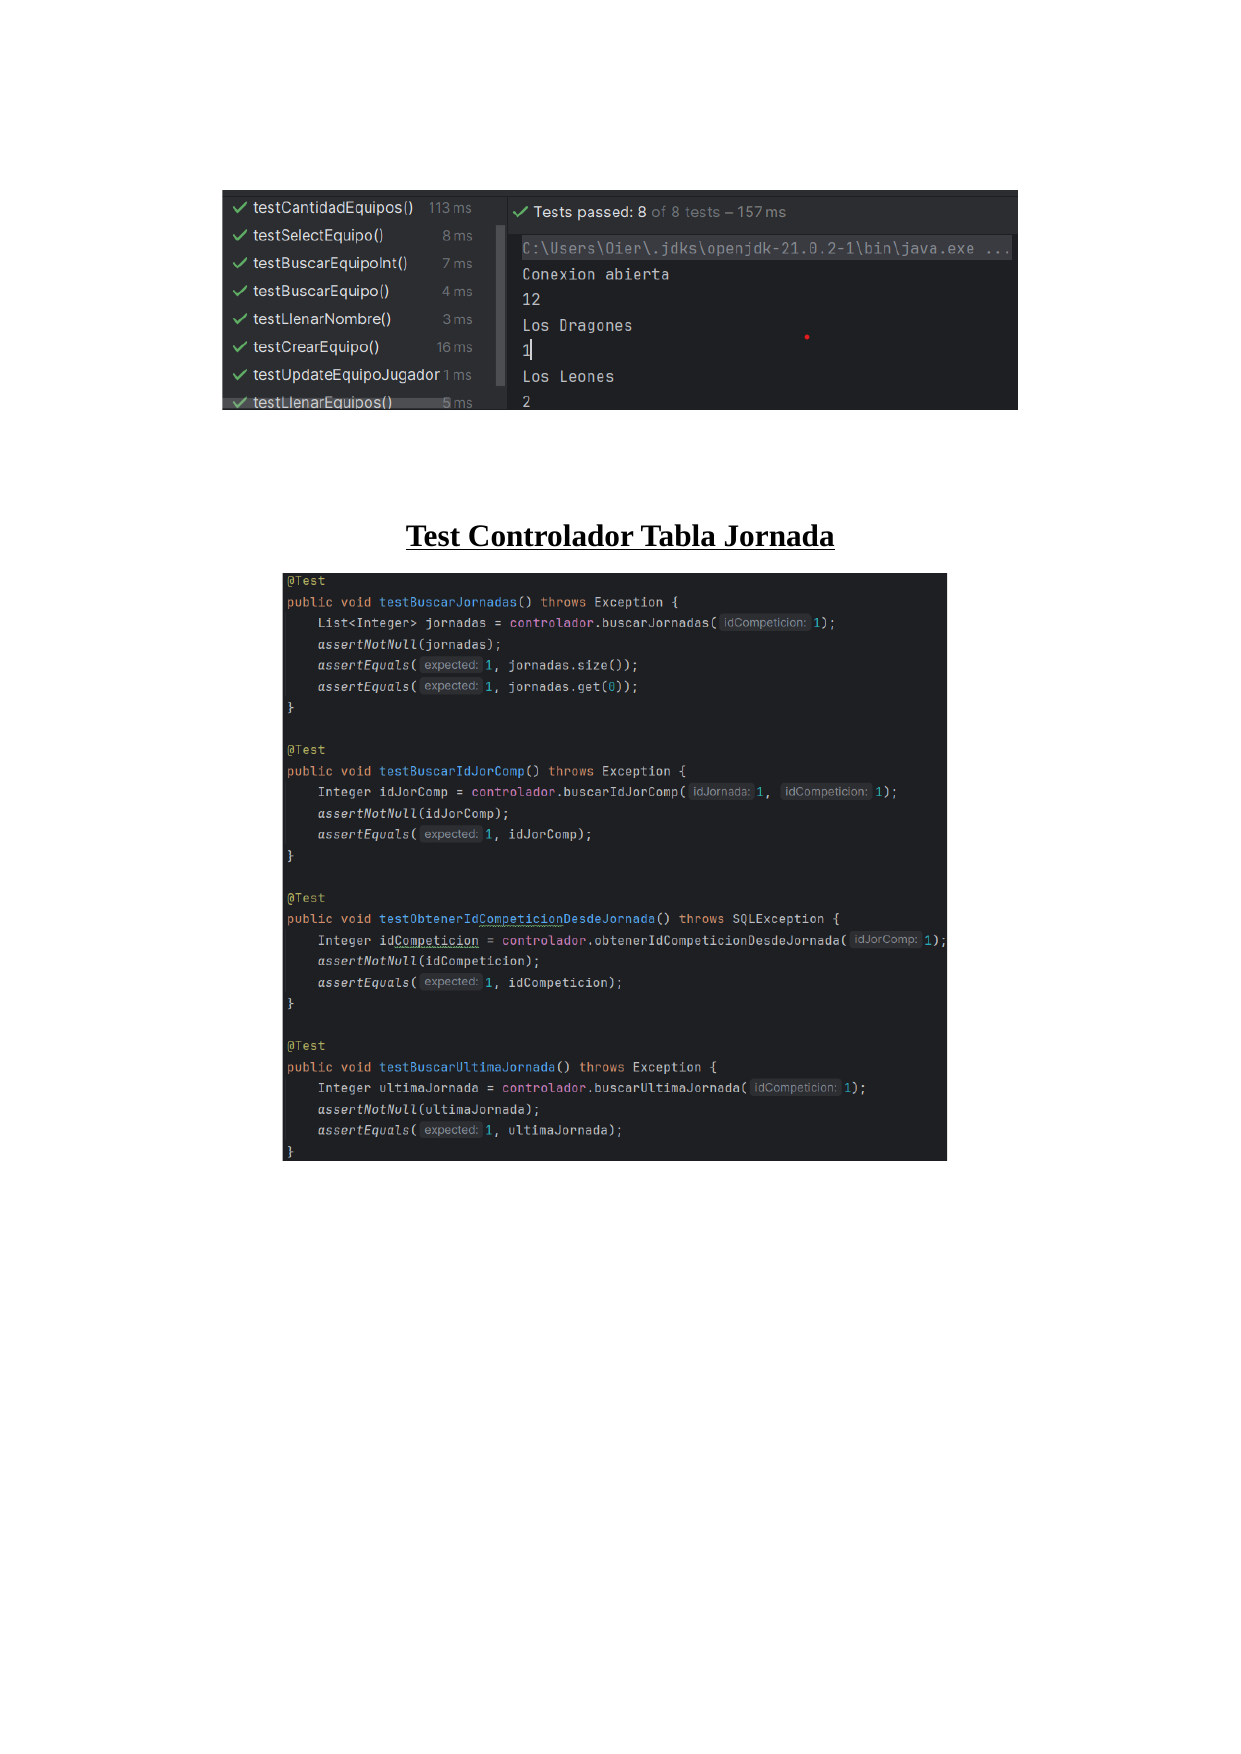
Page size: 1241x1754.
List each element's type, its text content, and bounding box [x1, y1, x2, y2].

picture [282, 573, 948, 1161]
picture [222, 190, 1018, 410]
text Test Controlador Tabla Jornada [118, 517, 1122, 553]
